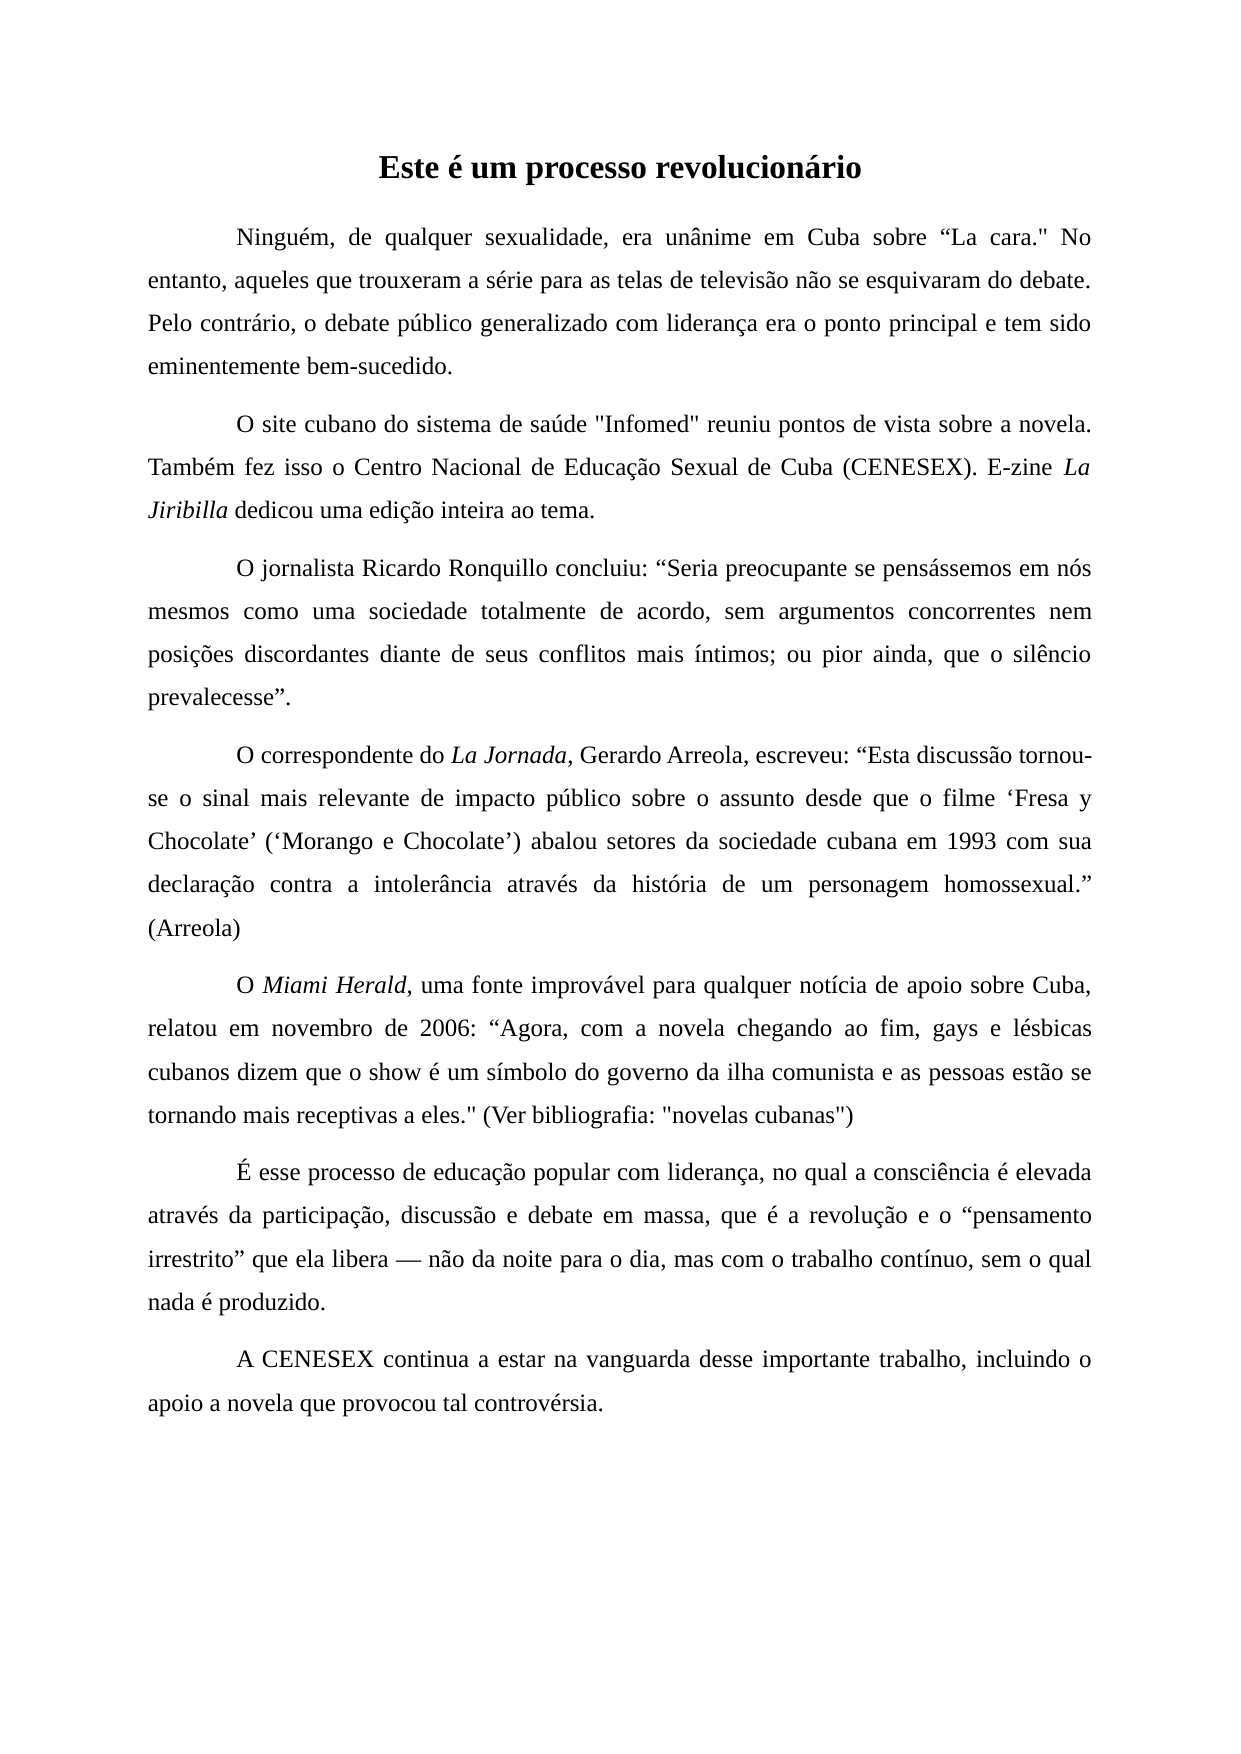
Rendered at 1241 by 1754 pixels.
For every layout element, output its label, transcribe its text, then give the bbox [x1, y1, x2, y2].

text O jornalista Ricardo Ronquillo concluiu: “Seria preocupante se pensássemos em nós mesmos como uma sociedade totalmente de acordo, sem argumentos concorrentes nem posições discordantes diante de seus conflitos mais íntimos; ou pior ainda, que o silêncio prevalecesse”. [148, 553, 1093, 711]
text É esse processo de educação popular com liderança, no qual a consciência é elevada através da participação, discussão e debate em massa, que é a revolução e o “pensamento irrestrito” que ela libera — não da noite para o dia, mas com o trabalho contínuo, sem o qual nada é produzido. [148, 1157, 1093, 1316]
subtitle Este é um processo revolucionário [148, 148, 1093, 186]
text A CENESEX continua a estar na vanguarda desse importante trabalho, incluindo o apoio a novela que provocou tal controvérsia. [148, 1344, 1093, 1416]
text Ninguém, de qualquer sexualidade, era unânime em Cuba sobre “La cara." No entanto, aqueles que trouxeram a série para as telas de televisão não se esquivaram do debate. Pelo contrário, o debate público generalizado com liderança era o ponto principal e tem sido eminentemente bem-sucedido. [148, 222, 1093, 380]
text O site cubano do sistema de saúde "Infomed" reuniu pontos de vista sobre a novela. Também fez isso o Centro Nacional de Educação Sexual de Cuba (CENESEX). E-zine La Jiribilla dedicou uma edição inteira ao tema. [148, 409, 1093, 524]
text O Miami Herald, uma fonte improvável para qualquer notícia de apoio sobre Cuba, relatou em novembro de 2006: “Agora, com a novela chegando ao fim, gays e lésbicas cubanos dizem que o show é um símbolo do governo da ilha comunista e as pessoas estão se tornando mais receptivas a eles." (Ver bibliografia: "novelas cubanas") [148, 970, 1093, 1128]
text O correspondente do La Jornada, Gerardo Arreola, escreveu: “Esta discussão tornou-se o sinal mais relevante de impacto público sobre o assunto desde que o filme ‘Fresa y Chocolate’ (‘Morango e Chocolate’) abalou setores da sociedade cubana em 1993 com sua declaração contra a intolerância através da história de um personagem homossexual.” (Arreola) [148, 740, 1093, 941]
